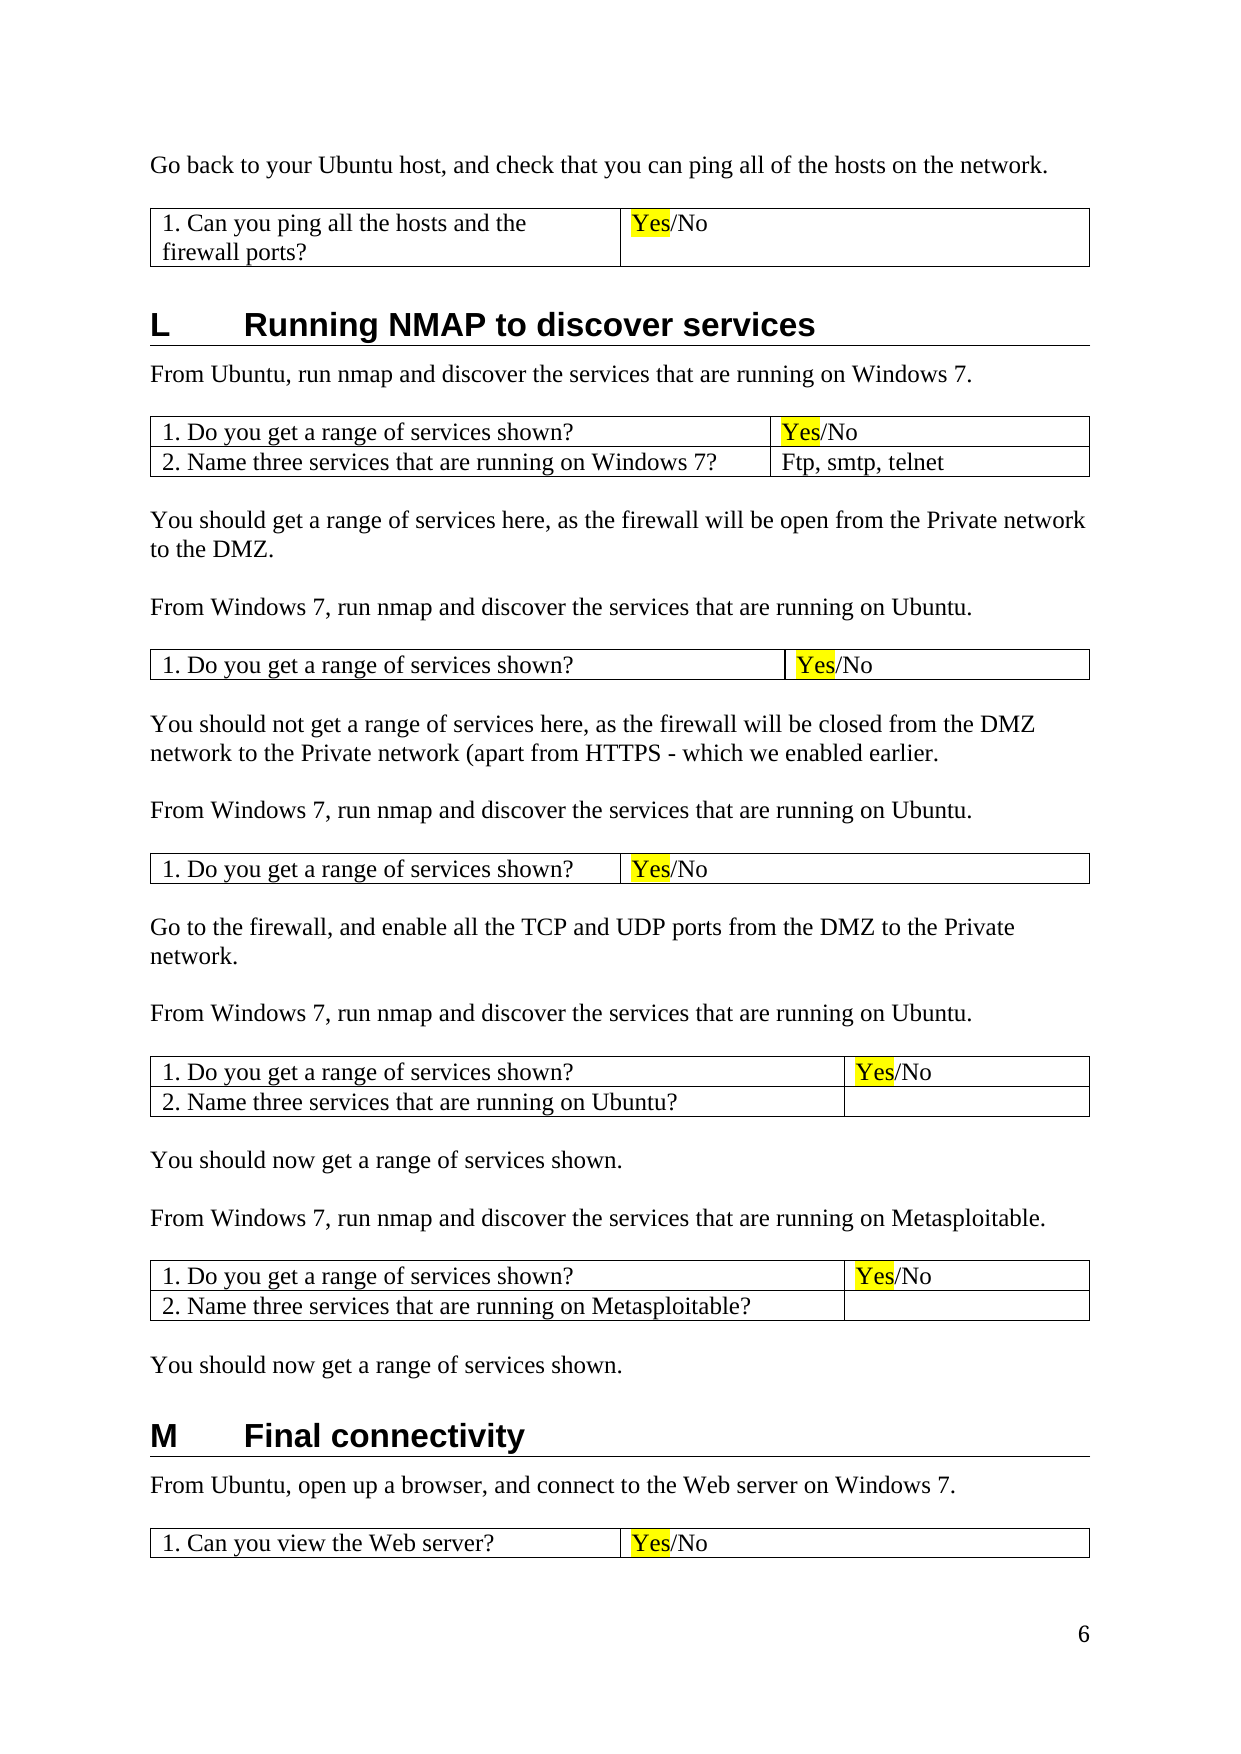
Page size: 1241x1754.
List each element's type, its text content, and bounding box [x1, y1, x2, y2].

text Go to the firewall, and enable all the TCP and UDP ports from the DMZ to the Private network. [150, 912, 1090, 970]
table_header Yes/No [786, 650, 1089, 679]
table_cell [845, 1087, 1089, 1116]
table_header Yes/No [771, 417, 1089, 446]
table_header Yes/No [621, 854, 1089, 882]
subtitle M Final connectivity [150, 1416, 1090, 1456]
table_header Yes/No [845, 1261, 1089, 1290]
table_cell 2. Name three services that are running on Metasploitable? [151, 1291, 844, 1320]
table_cell [845, 1291, 1089, 1320]
text From Ubuntu, run nmap and discover the services that are running on Windows 7. [150, 359, 1090, 387]
text From Windows 7, run nmap and discover the services that are running on Ubuntu. [150, 795, 1090, 824]
text From Windows 7, run nmap and discover the services that are running on Ubuntu. [150, 592, 1090, 621]
table_header 1. Can you view the Web server? [151, 1529, 620, 1557]
table_cell 2. Name three services that are running on Ubuntu? [151, 1087, 844, 1116]
text From Windows 7, run nmap and discover the services that are running on Metasploitable. [150, 1203, 1090, 1232]
table_header Yes/No [621, 209, 1089, 266]
subtitle L Running NMAP to discover services [150, 304, 1090, 345]
table_header 1. Do you get a range of services shown? [151, 417, 770, 446]
text You should not get a range of services here, as the firewall will be closed from the DMZ network to the Private network (apart from HTTPS - which we enabled earlier. [150, 709, 1090, 766]
text From Windows 7, run nmap and discover the services that are running on Ubuntu. [150, 998, 1090, 1027]
table_header 1. Do you get a range of services shown? [151, 1057, 844, 1086]
table_header 1. Do you get a range of services shown? [151, 650, 784, 679]
table_header 1. Do you get a range of services shown? [151, 854, 620, 882]
text You should get a range of services here, as the firewall will be open from the Private network to the DMZ. [150, 506, 1090, 563]
table_cell Ftp, smtp, telnet [771, 447, 1089, 476]
table_header 1. Can you ping all the hosts and the firewall ports? [151, 209, 620, 266]
text Go back to your Ubuntu host, and check that you can ping all of the hosts on the network. [150, 150, 1090, 179]
table_header 1. Do you get a range of services shown? [151, 1261, 844, 1290]
table_header Yes/No [845, 1057, 1089, 1086]
text From Ubuntu, open up a browser, and connect to the Web server on Windows 7. [150, 1470, 1090, 1499]
text You should now get a range of services shown. [150, 1350, 1090, 1378]
text You should now get a range of services shown. [150, 1145, 1090, 1174]
table_header Yes/No [621, 1529, 1089, 1557]
table_cell 2. Name three services that are running on Windows 7? [151, 447, 770, 476]
